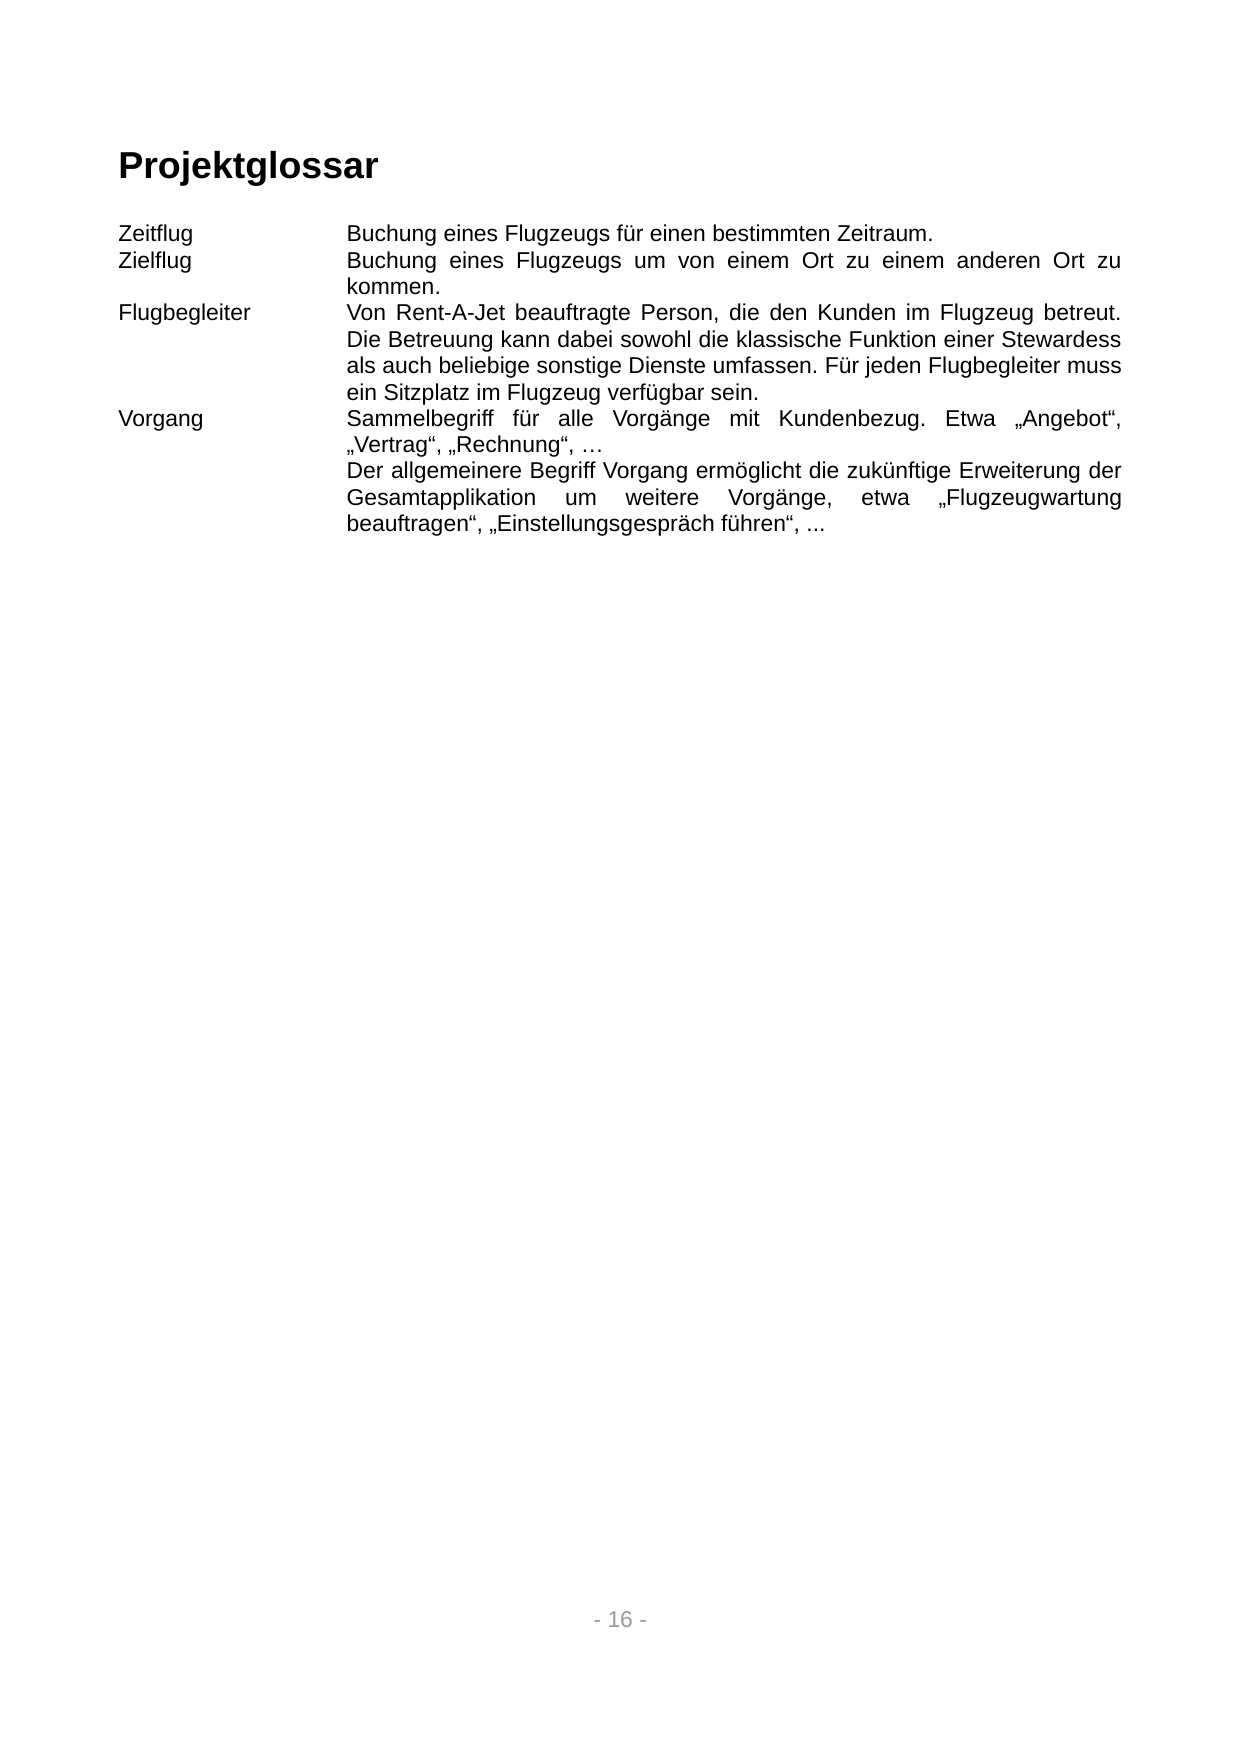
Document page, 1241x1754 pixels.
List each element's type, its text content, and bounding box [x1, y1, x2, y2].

table_cell [118, 589, 346, 616]
table_cell [118, 695, 346, 721]
table_cell Sammelbegriff für alle Vorgänge mit Kundenbezug. Etwa „Angebot“, „Vertrag“, „Rechnung“, … Der allgemeinere Begriff Vorgang ermöglicht die zukünftige Erweiterung der Gesamtapplikation um weitere Vorgänge, etwa „Flugzeugwartung beauftragen“, „Einstellungsgespräch führen“, ... [346, 405, 1122, 537]
table_cell [118, 906, 346, 932]
table_cell [346, 800, 1122, 826]
table_cell [346, 906, 1122, 932]
table_cell [346, 642, 1122, 668]
table_cell [346, 721, 1122, 747]
table_cell [346, 695, 1122, 721]
table_cell Zielflug [118, 247, 346, 299]
table_cell Buchung eines Flugzeugs um von einem Ort zu einem anderen Ort zu kommen. [346, 247, 1122, 299]
table_cell [118, 748, 346, 774]
table_cell [118, 616, 346, 642]
table_cell [346, 932, 1122, 958]
table_cell [346, 879, 1122, 906]
table_cell [118, 642, 346, 668]
table_cell [118, 668, 346, 695]
table_cell Von Rent-A-Jet beauftragte Person, die den Kunden im Flugzeug betreut. Die Betreuung kann dabei sowohl die klassische Funktion einer Stewardess als auch beliebige sonstige Dienste umfassen. Für jeden Flugbegleiter muss ein Sitzplatz im Flugzeug verfügbar sein. [346, 299, 1122, 405]
table_cell [346, 563, 1122, 589]
table_cell [346, 748, 1122, 774]
table_cell [346, 668, 1122, 695]
table_header Zeitflug [118, 220, 346, 247]
table_cell [346, 774, 1122, 800]
table_cell [118, 774, 346, 800]
table_cell [118, 563, 346, 589]
subtitle Projektglossar [118, 143, 1122, 186]
table_cell Vorgang [118, 405, 346, 537]
table_cell [346, 537, 1122, 563]
table_cell [346, 826, 1122, 853]
table_header Buchung eines Flugzeugs für einen bestimmten Zeitraum. [346, 220, 1122, 247]
table_cell [118, 879, 346, 906]
table_cell [118, 932, 346, 958]
table_cell [118, 721, 346, 747]
table_cell [118, 537, 346, 563]
table_cell [118, 853, 346, 879]
table_cell [346, 616, 1122, 642]
table_cell [346, 853, 1122, 879]
table_cell [118, 826, 346, 853]
table_cell Flugbegleiter [118, 299, 346, 405]
table_cell [346, 589, 1122, 616]
table_cell [118, 800, 346, 826]
